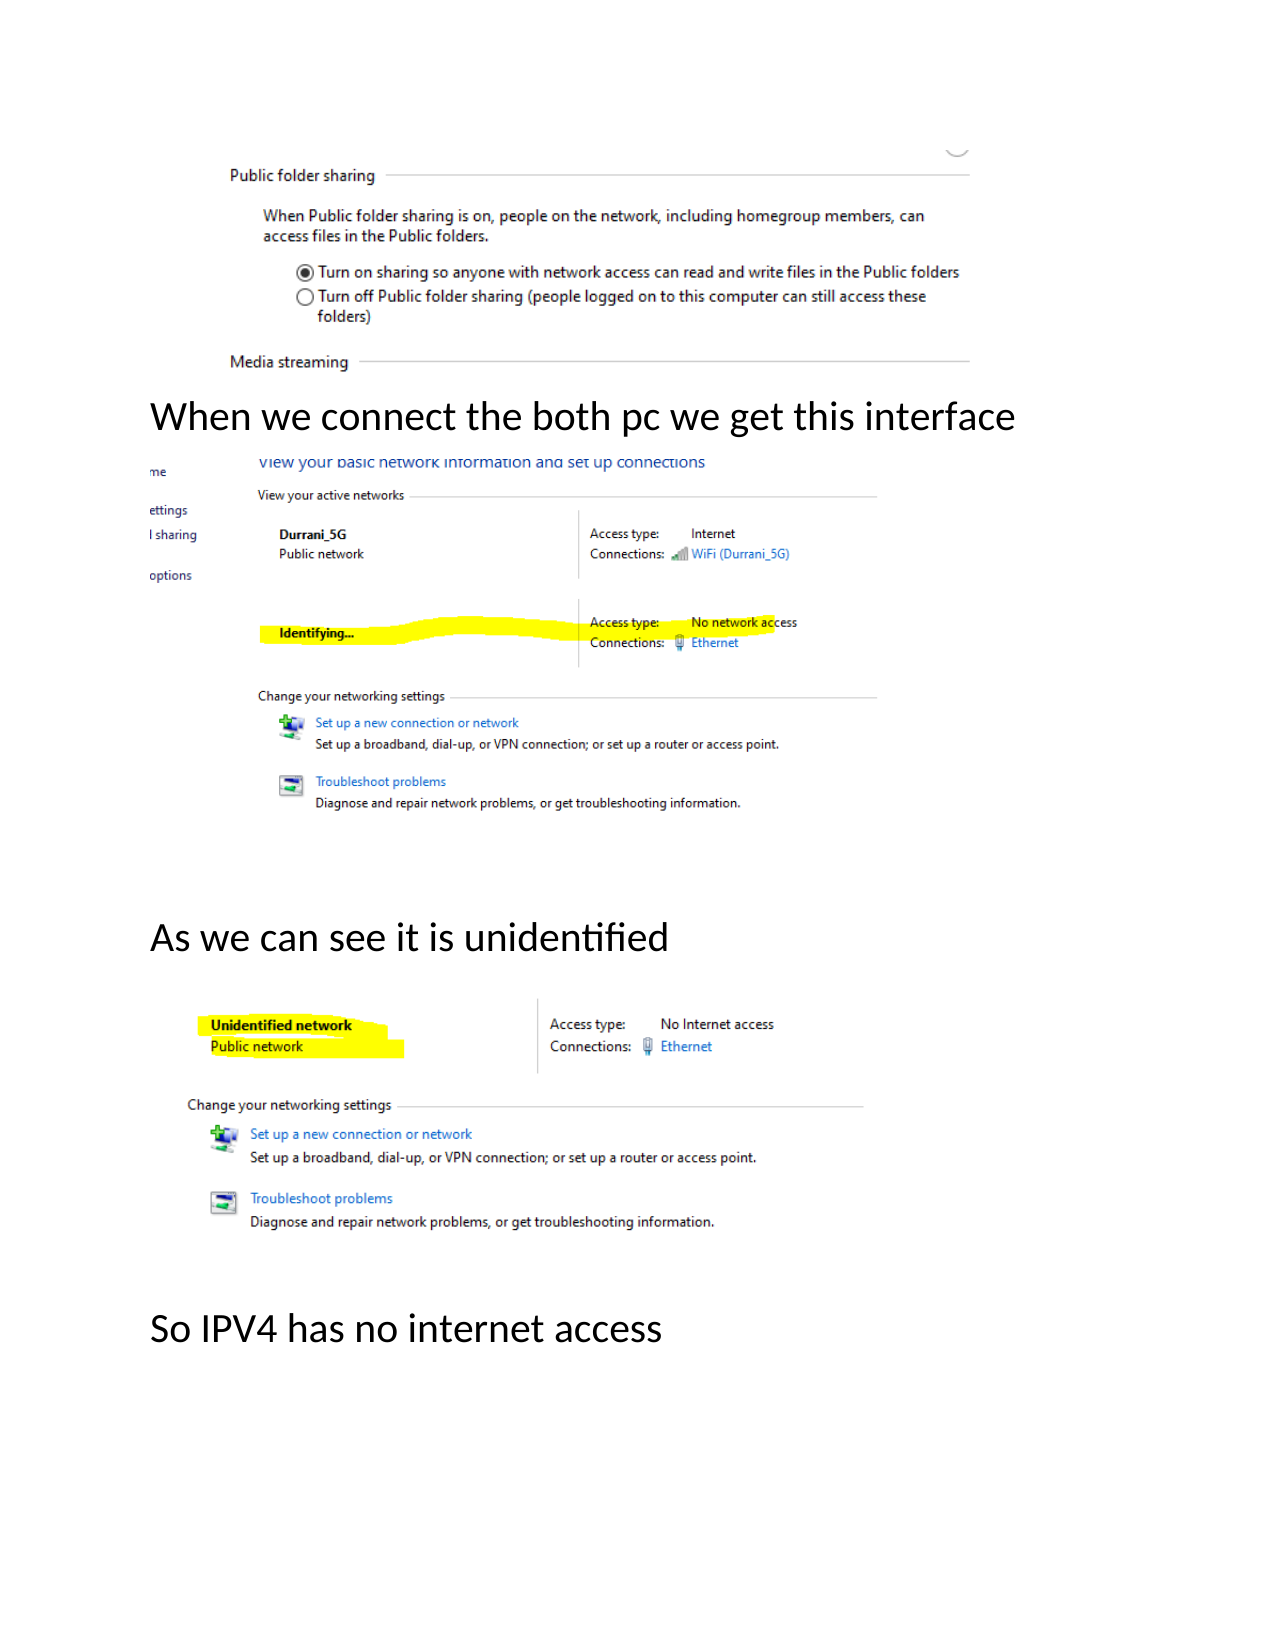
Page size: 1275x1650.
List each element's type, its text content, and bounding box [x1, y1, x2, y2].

picture [150, 459, 1125, 894]
text So IPV4 has no internet access [150, 1302, 1125, 1352]
text When we connect the both pc we get this interface [150, 390, 1125, 441]
text As we can see it is unidentified [150, 911, 1125, 962]
picture [150, 150, 1125, 373]
picture [150, 981, 1125, 1284]
